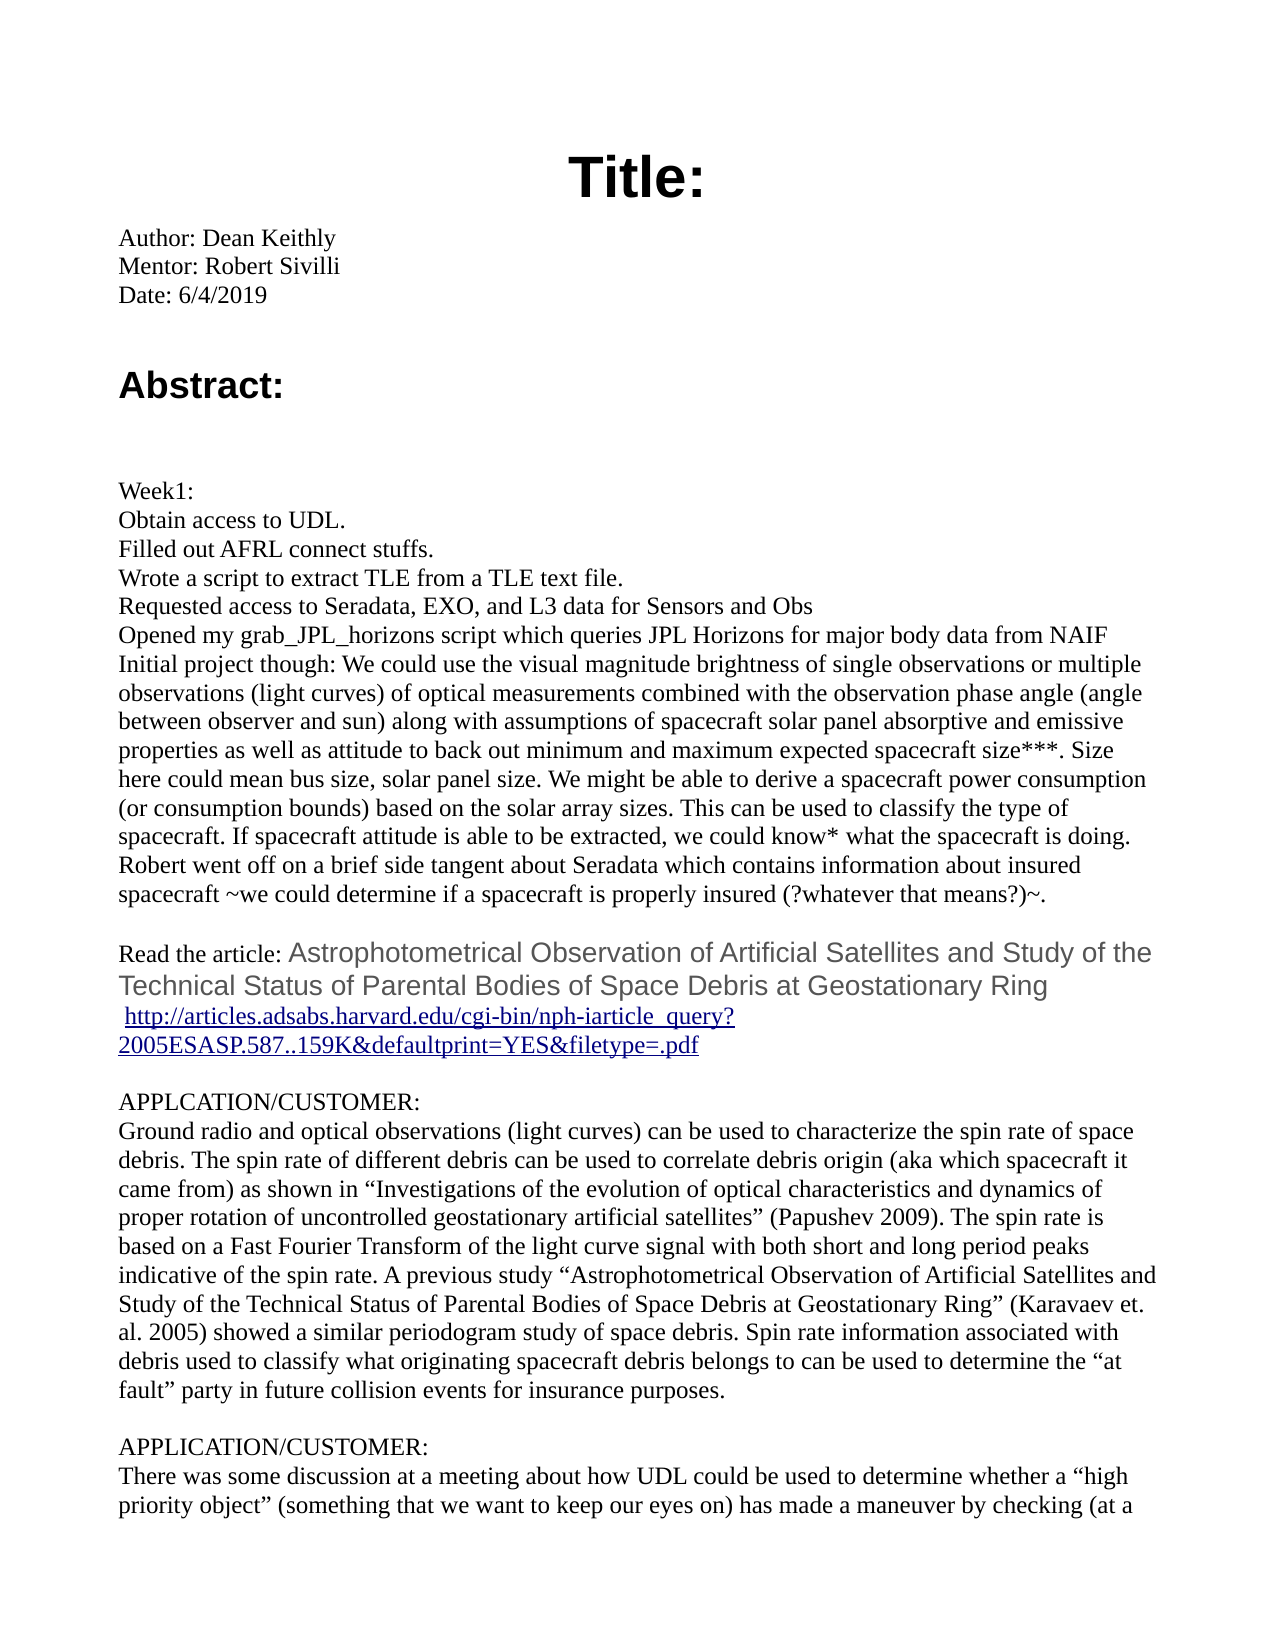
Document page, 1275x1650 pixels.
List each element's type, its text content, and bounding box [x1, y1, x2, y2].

text APPLICATION/CUSTOMER: [118, 1432, 1157, 1461]
text Filled out AFRL connect stuffs. [118, 534, 1157, 563]
text Ground radio and optical observations (light curves) can be used to characterize the spin rate of space debris. The spin rate of different debris can be used to correlate debris origin (aka which spacecraft it came from) as shown in “Investigations of the evolution of optical characteristics and dynamics of proper rotation of uncontrolled geostationary artificial satellites” (Papushev 2009). The spin rate is based on a Fast Fourier Transform of the light curve signal with both short and long period peaks indicative of the spin rate. A previous study “Astrophotometrical Observation of Artificial Satellites and Study of the Technical Status of Parental Bodies of Space Debris at Geostationary Ring” (Karavaev et. al. 2005) showed a similar periodogram study of space debris. Spin rate information associated with debris used to classify what originating spacecraft debris belongs to can be used to determine the “at fault” party in future collision events for insurance purposes. [118, 1116, 1157, 1404]
text Author: Dean Keithly [118, 223, 1157, 251]
text APPLCATION/CUSTOMER: [118, 1087, 1157, 1116]
title Title: [118, 143, 1157, 210]
text Week1: [118, 476, 1157, 505]
text Initial project though: We could use the visual magnitude brightness of single observations or multiple observations (light curves) of optical measurements combined with the observation phase angle (angle between observer and sun) along with assumptions of spacecraft solar panel absorptive and emissive properties as well as attitude to back out minimum and maximum expected spacecraft size***. Size here could mean bus size, solar panel size. We might be able to derive a spacecraft power consumption (or consumption bounds) based on the solar array sizes. This can be used to classify the type of spacecraft. If spacecraft attitude is able to be extracted, we could know* what the spacecraft is doing. Robert went off on a brief side tangent about Seradata which contains information about insured spacecraft ~we could determine if a spacecraft is properly insured (?whatever that means?)~. [118, 649, 1157, 908]
text Obtain access to UDL. [118, 505, 1157, 534]
text http://articles.adsabs.harvard.edu/cgi-bin/nph-iarticle_query?2005ESASP.587..159K&defaultprint=YES&filetype=.pdf [118, 1001, 1157, 1059]
text Read the article: Astrophotometrical Observation of Artificial Satellites and Study of the Technical Status of Parental Bodies of Space Debris at Geostationary Ring [118, 936, 1157, 1001]
text Wrote a script to extract TLE from a TLE text file. [118, 563, 1157, 591]
text Date: 6/4/2019 [118, 280, 1157, 309]
text Opened my grab_JPL_horizons script which queries JPL Horizons for major body data from NAIF [118, 620, 1157, 649]
text Mentor: Robert Sivilli [118, 251, 1157, 280]
text There was some discussion at a meeting about how UDL could be used to determine whether a “high priority object” (something that we want to keep our eyes on) has made a maneuver by checking (at a [118, 1461, 1157, 1519]
subtitle Abstract: [118, 363, 1157, 406]
text Requested access to Seradata, EXO, and L3 data for Sensors and Obs [118, 591, 1157, 620]
